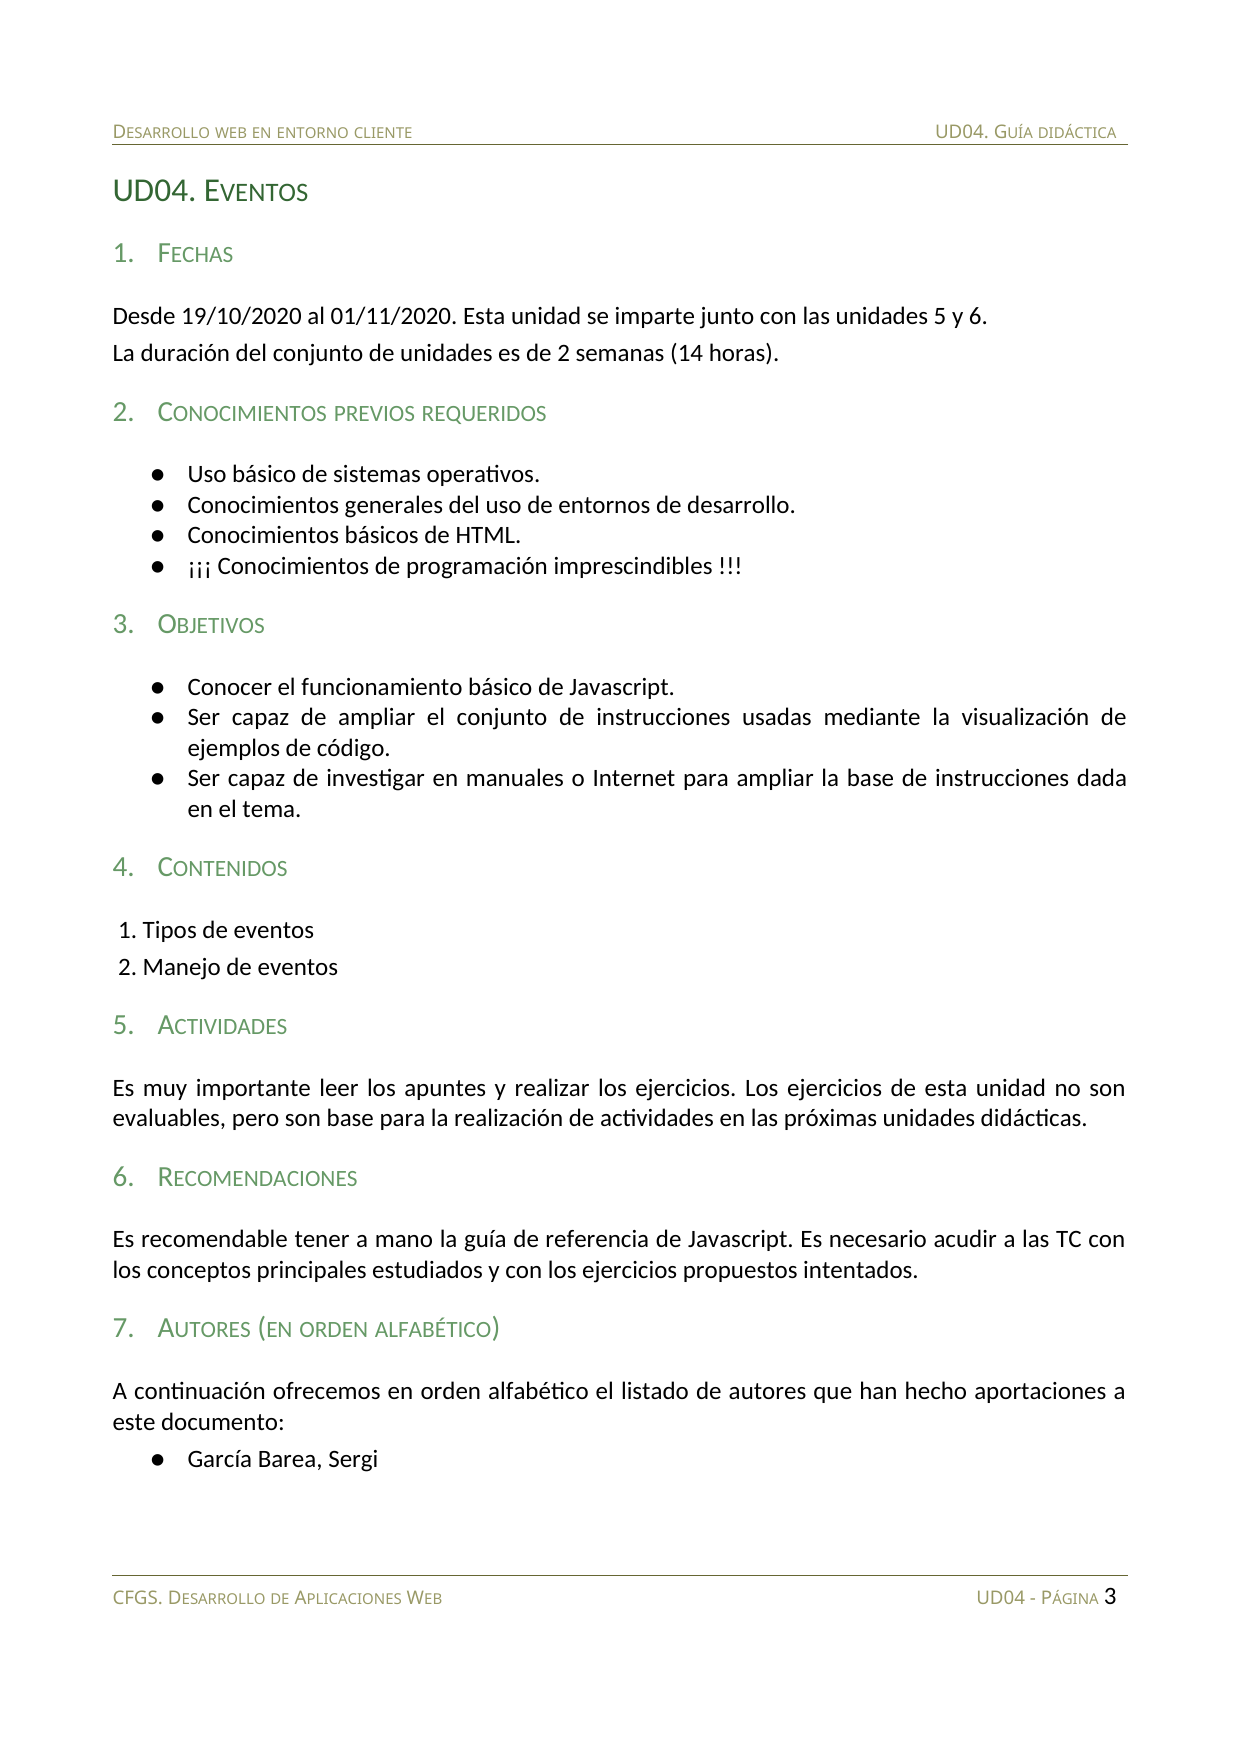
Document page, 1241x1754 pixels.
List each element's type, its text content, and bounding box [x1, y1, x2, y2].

subtitle Recomendaciones [112, 1158, 1128, 1193]
list Ser capaz de ampliar el conjunto de instrucciones usadas mediante la visualización de ejemplos de código. [150, 701, 1128, 762]
list ¡¡¡ Conocimientos de programación imprescindibles !!! [150, 550, 1128, 580]
list García Barea, Sergi [150, 1443, 1128, 1473]
subtitle Objetivos [112, 605, 1128, 641]
text Es muy importante leer los apuntes y realizar los ejercicios. Los ejercicios de esta unidad no son evaluables, pero son base para la realización de actividades en las próximas unidades didácticas. [112, 1072, 1128, 1133]
list Uso básico de sistemas operativos. [150, 458, 1128, 489]
subtitle Fechas [112, 234, 1128, 270]
text A continuación ofrecemos en orden alfabético el listado de autores que han hecho aportaciones a este documento: [112, 1375, 1128, 1436]
text 1. Tipos de eventos [112, 914, 1128, 944]
list Ser capaz de investigar en manuales o Internet para ampliar la base de instrucciones dada en el tema. [150, 762, 1128, 823]
list Conocimientos básicos de HTML. [150, 519, 1128, 550]
subtitle Autores (en orden alfabético) [112, 1309, 1128, 1345]
text UD04. Eventos [112, 169, 1128, 210]
text Desde 19/10/2020 al 01/11/2020. Esta unidad se imparte junto con las unidades 5 y 6. [112, 300, 1128, 331]
subtitle Actividades [112, 1006, 1128, 1042]
subtitle Conocimientos previos requeridos [112, 393, 1128, 428]
list Conocer el funcionamiento básico de Javascript. [150, 671, 1128, 701]
list Conocimientos generales del uso de entornos de desarrollo. [150, 489, 1128, 519]
text La duración del conjunto de unidades es de 2 semanas (14 horas). [112, 337, 1128, 368]
text Es recomendable tener a mano la guía de referencia de Javascript. Es necesario acudir a las TC con los conceptos principales estudiados y con los ejercicios propuestos intentados. [112, 1224, 1128, 1285]
text 2. Manejo de eventos [112, 951, 1128, 982]
subtitle Contenidos [112, 848, 1128, 884]
